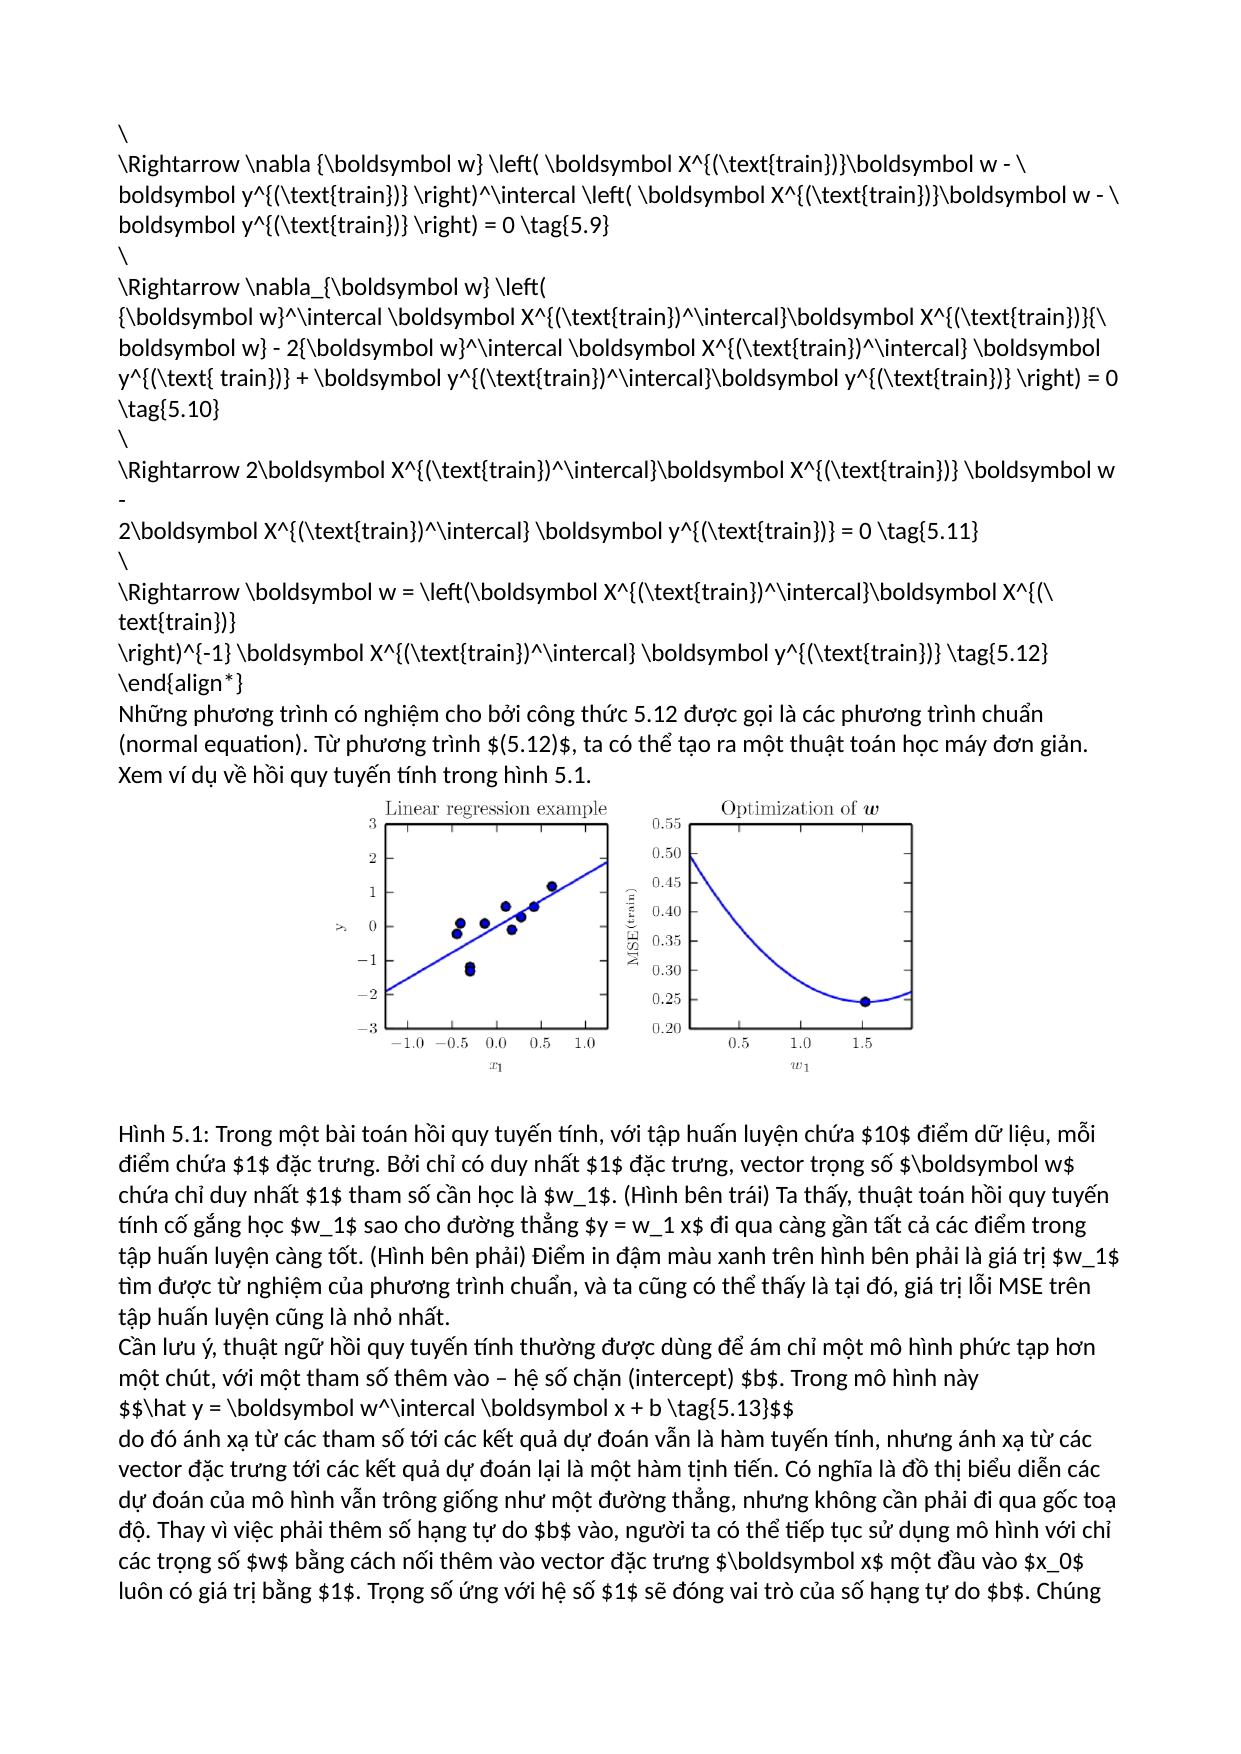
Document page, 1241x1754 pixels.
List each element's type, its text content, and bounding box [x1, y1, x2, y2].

text \Rightarrow \nabla_{\boldsymbol w} \left( [118, 271, 1122, 301]
text \right)^{-1} \boldsymbol X^{(\text{train})^\intercal} \boldsymbol y^{(\text{train})} \tag{5.12} [118, 637, 1122, 667]
text 2\boldsymbol X^{(\text{train})^\intercal} \boldsymbol y^{(\text{train})} = 0 \tag{5.11} [118, 515, 1122, 545]
text \end{align*} [118, 667, 1122, 698]
text Cần lưu ý, thuật ngữ hồi quy tuyến tính thường được dùng để ám chỉ một mô hình phức tạp hơn một chút, với một tham số thêm vào – hệ số chặn (intercept) $b$. Trong mô hình này [118, 1331, 1122, 1392]
text \Rightarrow 2\boldsymbol X^{(\text{train})^\intercal}\boldsymbol X^{(\text{train})} \boldsymbol w - [118, 454, 1122, 515]
text \ [118, 545, 1122, 576]
picture [127, 789, 1113, 1088]
text \ [118, 240, 1122, 271]
text \Rightarrow \boldsymbol w = \left(\boldsymbol X^{(\text{train})^\intercal}\boldsymbol X^{(\text{train})} [118, 576, 1122, 637]
text {\boldsymbol w}^\intercal \boldsymbol X^{(\text{train})^\intercal}\boldsymbol X^{(\text{train})}{\boldsymbol w} - 2{\boldsymbol w}^\intercal \boldsymbol X^{(\text{train})^\intercal} \boldsymbol y^{(\text{ train})} + \boldsymbol y^{(\text{train})^\intercal}\boldsymbol y^{(\text{train})} \right) = 0 \tag{5.10} [118, 301, 1122, 423]
text \Rightarrow \nabla {\boldsymbol w} \left( \boldsymbol X^{(\text{train})}\boldsymbol w - \boldsymbol y^{(\text{train})} \right)^\intercal \left( \boldsymbol X^{(\text{train})}\boldsymbol w - \boldsymbol y^{(\text{train})} \right) = 0 \tag{5.9} [118, 149, 1122, 240]
text \ [118, 423, 1122, 454]
text \ [118, 118, 1122, 149]
text Những phương trình có nghiệm cho bởi công thức 5.12 được gọi là các phương trình chuẩn (normal equation). Từ phương trình $(5.12)$, ta có thể tạo ra một thuật toán học máy đơn giản. Xem ví dụ về hồi quy tuyến tính trong hình 5.1. [118, 698, 1122, 789]
text $$\hat y = \boldsymbol w^\intercal \boldsymbol x + b \tag{5.13}$$ [118, 1392, 1122, 1423]
text Hình 5.1: Trong một bài toán hồi quy tuyến tính, với tập huấn luyện chứa $10$ điểm dữ liệu, mỗi điểm chứa $1$ đặc trưng. Bởi chỉ có duy nhất $1$ đặc trưng, vector trọng số $\boldsymbol w$ chứa chỉ duy nhất $1$ tham số cần học là $w_1$. (Hình bên trái) Ta thấy, thuật toán hồi quy tuyến tính cố gắng học $w_1$ sao cho đường thẳng $y = w_1 x$ đi qua càng gần tất cả các điểm trong tập huấn luyện càng tốt. (Hình bên phải) Điểm in đậm màu xanh trên hình bên phải là giá trị $w_1$ tìm được từ nghiệm của phương trình chuẩn, và ta cũng có thể thấy là tại đó, giá trị lỗi MSE trên tập huấn luyện cũng là nhỏ nhất. [118, 1118, 1122, 1331]
text do đó ánh xạ từ các tham số tới các kết quả dự đoán vẫn là hàm tuyến tính, nhưng ánh xạ từ các vector đặc trưng tới các kết quả dự đoán lại là một hàm tịnh tiến. Có nghĩa là đồ thị biểu diễn các dự đoán của mô hình vẫn trông giống như một đường thẳng, nhưng không cần phải đi qua gốc toạ độ. Thay vì việc phải thêm số hạng tự do $b$ vào, người ta có thể tiếp tục sử dụng mô hình với chỉ các trọng số $w$ bằng cách nối thêm vào vector đặc trưng $\boldsymbol x$ một đầu vào $x_0$ luôn có giá trị bằng $1$. Trọng số ứng với hệ số $1$ sẽ đóng vai trò của số hạng tự do $b$. Chúng [118, 1423, 1122, 1606]
